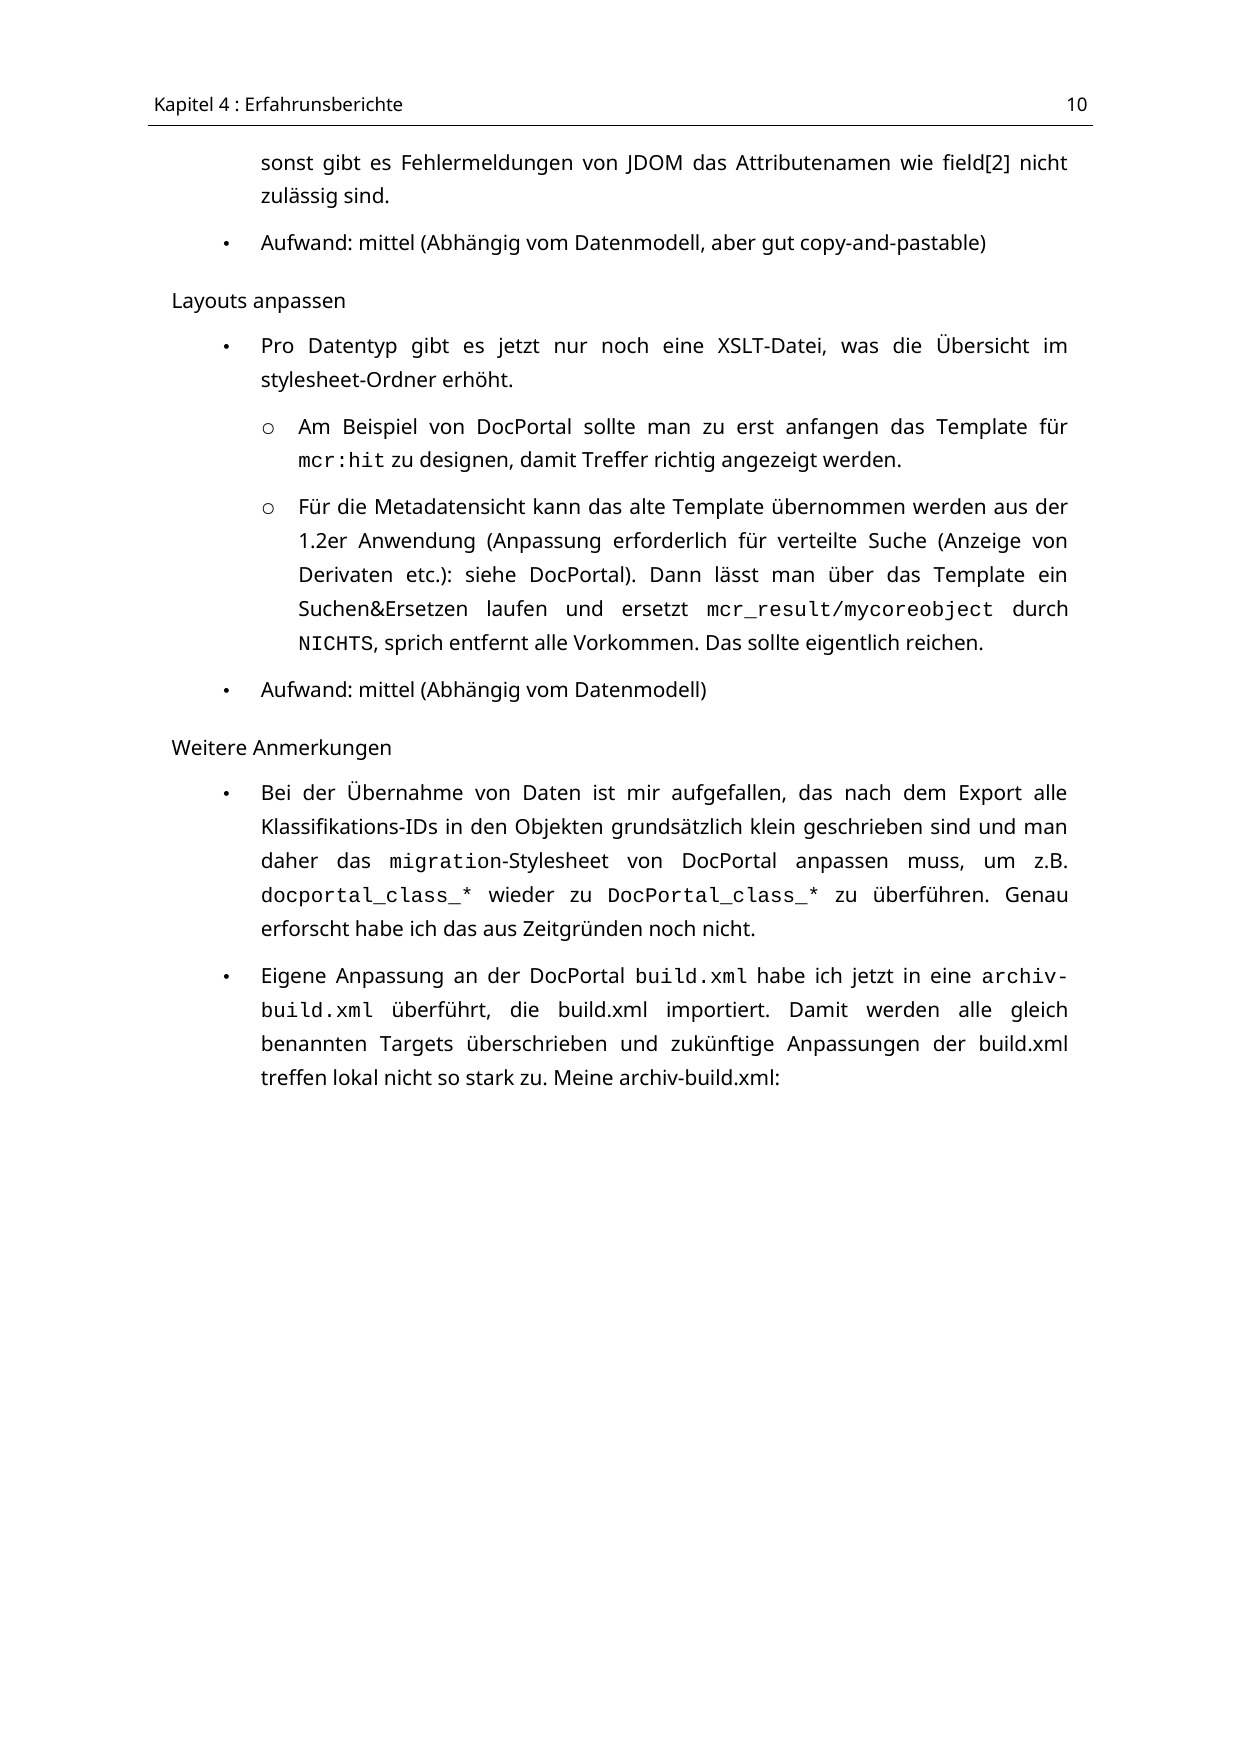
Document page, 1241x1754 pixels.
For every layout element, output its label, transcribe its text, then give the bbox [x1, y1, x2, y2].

list Bei der Übernahme von Daten ist mir aufgefallen, das nach dem Export alle Klassifikations-IDs in den Objekten grundsätzlich klein geschrieben sind und man daher das migration-Stylesheet von DocPortal anpassen muss, um z.B. docportal_class_* wieder zu DocPortal_class_* zu überführen. Genau erforscht habe ich das aus Zeitgründen noch nicht. [185, 778, 1069, 943]
text Layouts anpassen [171, 286, 1069, 314]
text Weitere Anmerkungen [171, 733, 1069, 761]
list Aufwand: mittel (Abhängig vom Datenmodell, aber gut copy-and-pastable) [185, 228, 1069, 256]
list Aufwand: mittel (Abhängig vom Datenmodell) [185, 675, 1069, 703]
list Am Beispiel von DocPortal sollte man zu erst anfangen das Template für mcr:hit zu designen, damit Treffer richtig angezeigt werden. [223, 412, 1069, 474]
list sonst gibt es Fehlermeldungen von JDOM das Attributenamen wie field[2] nicht zulässig sind. [185, 148, 1069, 210]
list Eigene Anpassung an der DocPortal build.xml habe ich jetzt in eine archiv-build.xml überführt, die build.xml importiert. Damit werden alle gleich benannten Targets überschrieben und zukünftige Anpassungen der build.xml treffen lokal nicht so stark zu. Meine archiv-build.xml: [185, 961, 1069, 1091]
list Pro Datentyp gibt es jetzt nur noch eine XSLT-Datei, was die Übersicht im stylesheet-Ordner erhöht. [185, 332, 1069, 394]
list Für die Metadatensicht kann das alte Template übernommen werden aus der 1.2er Anwendung (Anpassung erforderlich für verteilte Suche (Anzeige von Derivaten etc.): siehe DocPortal). Dann lässt man über das Template ein Suchen&Ersetzen laufen und ersetzt mcr_result/mycoreobject durch NICHTS, sprich entfernt alle Vorkommen. Das sollte eigentlich reichen. [223, 492, 1069, 657]
